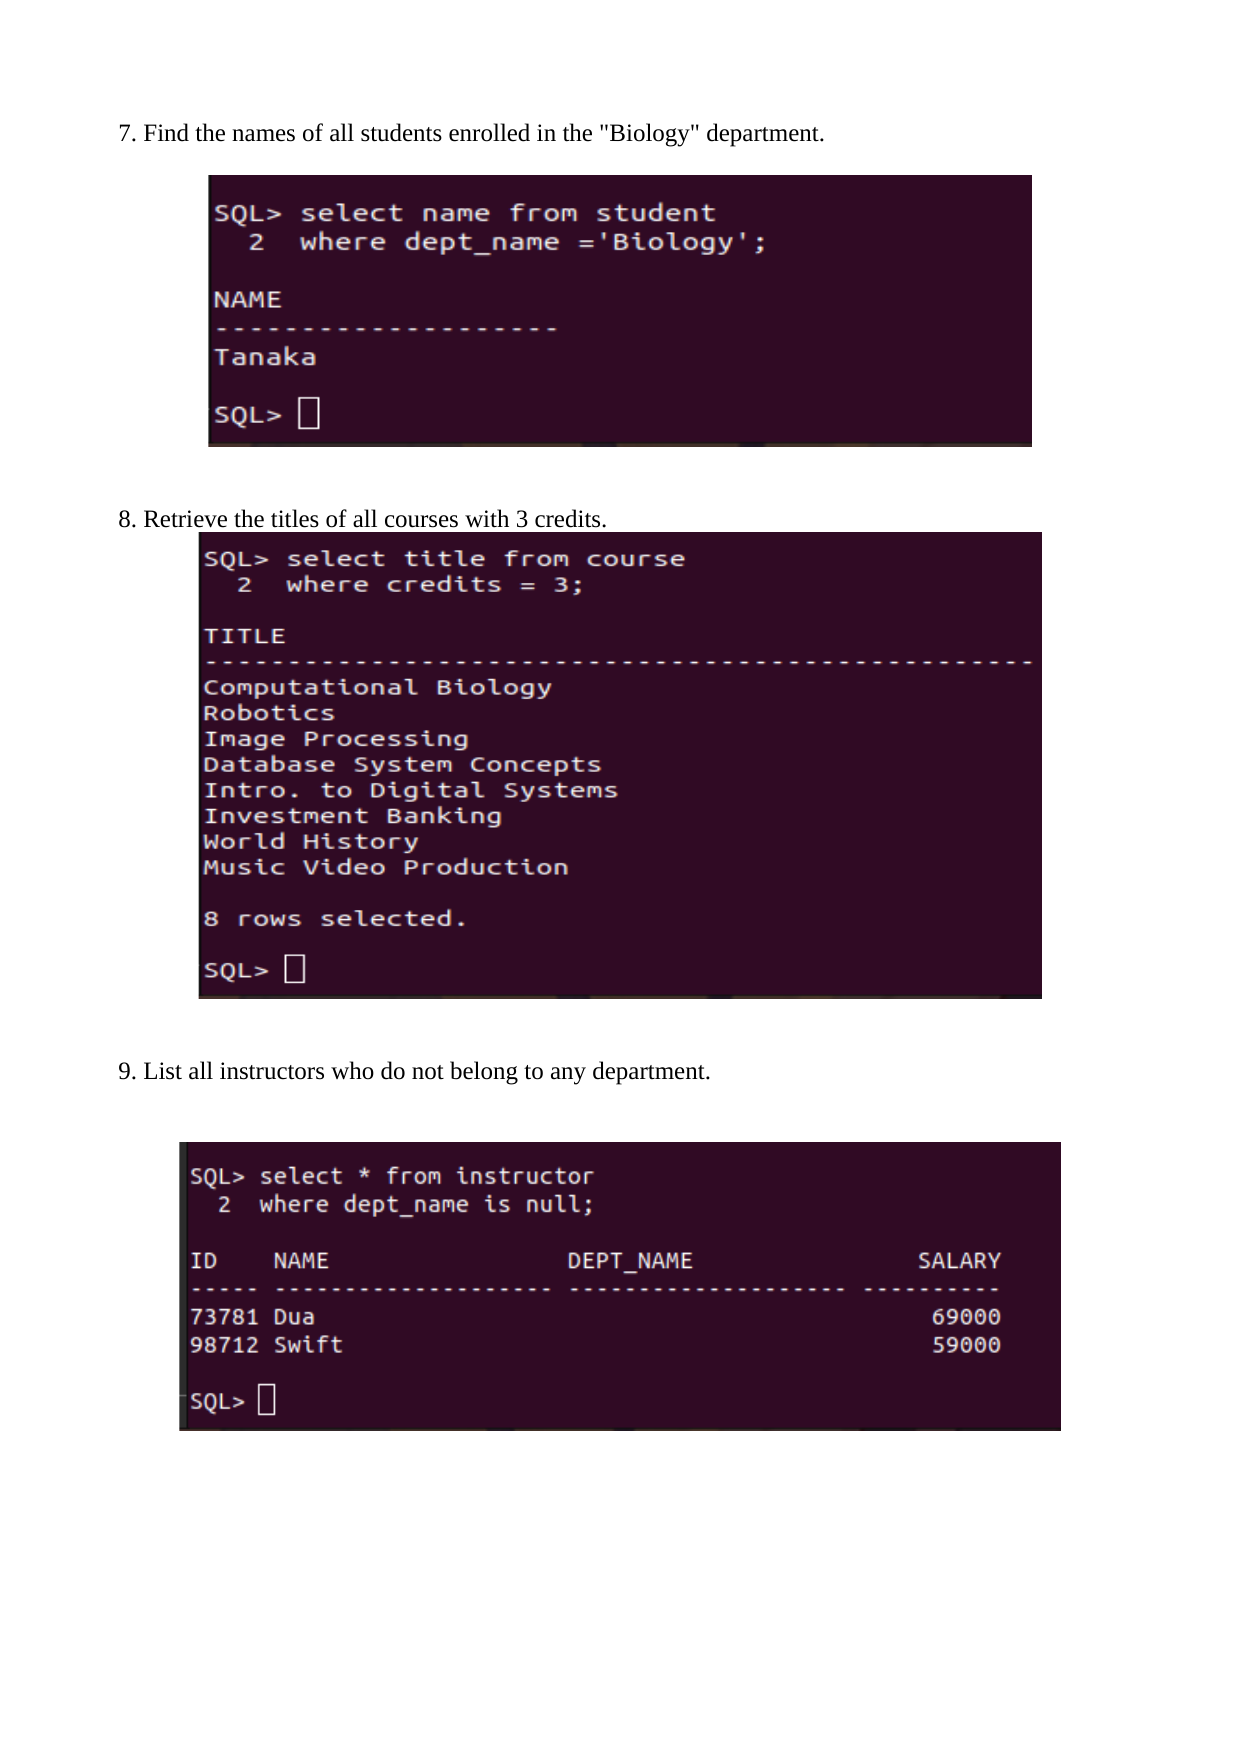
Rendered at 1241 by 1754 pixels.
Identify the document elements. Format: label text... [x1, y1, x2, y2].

text 9. List all instructors who do not belong to any department. [118, 1056, 1122, 1085]
picture [179, 1142, 1061, 1431]
text 8. Retrieve the titles of all courses with 3 credits. [118, 504, 1122, 533]
text 7. Find the names of all students enrolled in the "Biology" department. [118, 118, 1122, 147]
picture [208, 175, 1032, 447]
picture [198, 532, 1042, 999]
